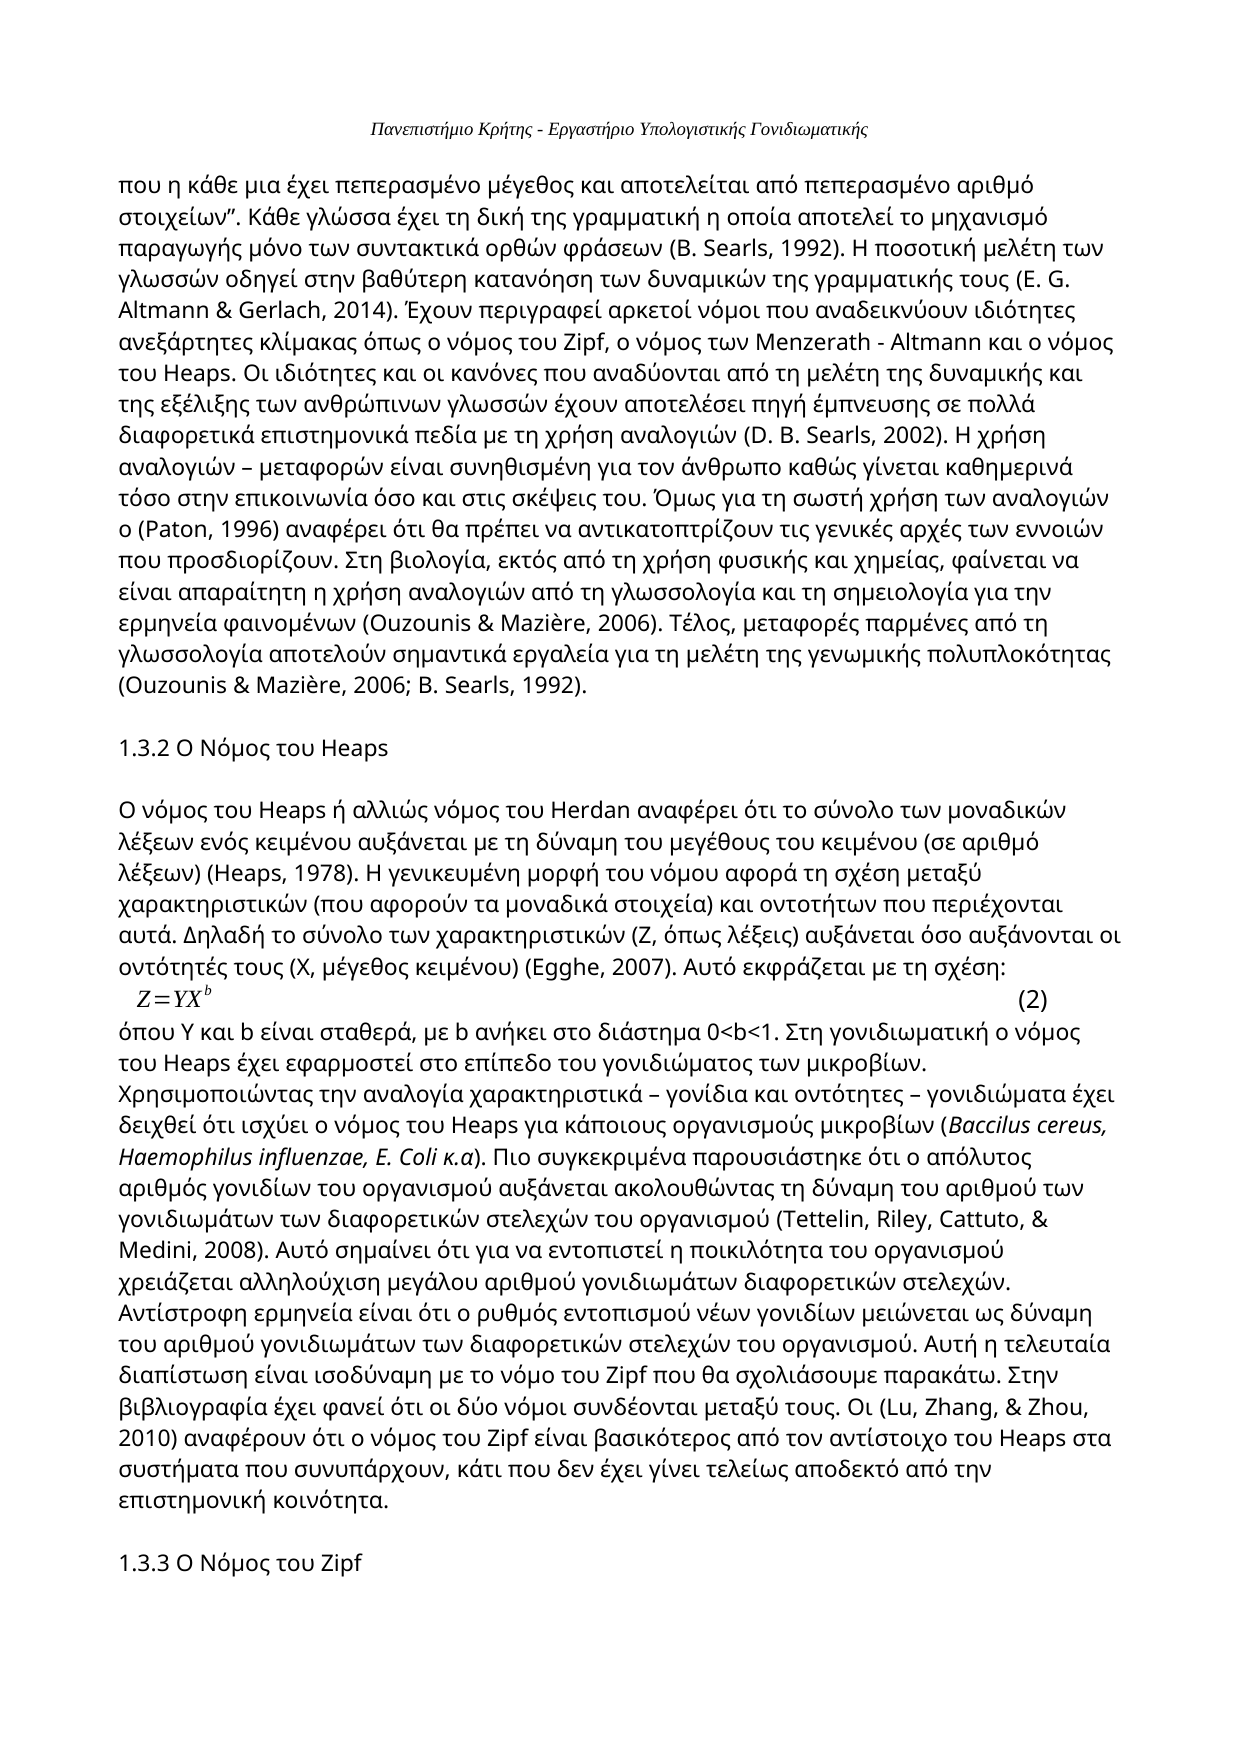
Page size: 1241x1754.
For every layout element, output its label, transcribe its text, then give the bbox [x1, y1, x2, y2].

text που η κάθε μια έχει πεπερασμένο μέγεθος και αποτελείται από πεπερασμένο αριθμό στοιχείων”. Κάθε γλώσσα έχει τη δική της γραμματική η οποία αποτελεί το μηχανισμό παραγωγής μόνο των συντακτικά ορθών φράσεων (B. Searls, 1992)⁠. Η ποσοτική μελέτη των γλωσσών οδηγεί στην βαθύτερη κατανόηση των δυναμικών της γραμματικής τους (E. G. Altmann & Gerlach, 2014)⁠. Έχουν περιγραφεί αρκετοί νόμοι που αναδεικνύουν ιδιότητες ανεξάρτητες κλίμακας όπως ο νόμος του Zipf, ο νόμος των Menzerath - Altmann και ο νόμος του Heaps. Οι ιδιότητες και οι κανόνες που αναδύονται από τη μελέτη της δυναμικής και της εξέλιξης των ανθρώπινων γλωσσών έχουν αποτελέσει πηγή έμπνευσης σε πολλά διαφορετικά επιστημονικά πεδία με τη χρήση αναλογιών (D. B. Searls, 2002)⁠. Η χρήση αναλογιών – μεταφορών είναι συνηθισμένη για τον άνθρωπο καθώς γίνεται καθημερινά τόσο στην επικοινωνία όσο και στις σκέψεις του. Όμως για τη σωστή χρήση των αναλογιών ο (Paton, 1996)⁠ αναφέρει ότι θα πρέπει να αντικατοπτρίζουν τις γενικές αρχές των εννοιών που προσδιορίζουν. Στη βιολογία, εκτός από τη χρήση φυσικής και χημείας, φαίνεται να είναι απαραίτητη η χρήση αναλογιών από τη γλωσσολογία και τη σημειολογία για την ερμηνεία φαινομένων (Ouzounis & Mazière, 2006)⁠. Τέλος, μεταφορές παρμένες από τη γλωσσολογία αποτελούν σημαντικά εργαλεία για τη μελέτη της γενωμικής πολυπλοκότητας (Ouzounis & Mazière, 2006; B. Searls, 1992)⁠. [118, 169, 1122, 700]
text όπου Υ και b είναι σταθερά, με b ανήκει στο διάστημα 0<b<1. Στη γονιδιωματική ο νόμος του Heaps έχει εφαρμοστεί στο επίπεδο του γονιδιώματος των μικροβίων. Χρησιμοποιώντας την αναλογία χαρακτηριστικά – γονίδια και οντότητες – γονιδιώματα έχει δειχθεί ότι ισχύει ο νόμος του Heaps για κάποιους οργανισμούς μικροβίων (Baccilus cereus, Haemophilus influenzae, E. Coli κ.α). Πιο συγκεκριμένα παρουσιάστηκε ότι ο απόλυτος αριθμός γονιδίων του οργανισμού αυξάνεται ακολουθώντας τη δύναμη του αριθμού των γονιδιωμάτων των διαφορετικών στελεχών του οργανισμού (Tettelin, Riley, Cattuto, & Medini, 2008)⁠. Αυτό σημαίνει ότι για να εντοπιστεί η ποικιλότητα του οργανισμού χρειάζεται αλληλούχιση μεγάλου αριθμού γονιδιωμάτων διαφορετικών στελεχών. Αντίστροφη ερμηνεία είναι ότι ο ρυθμός εντοπισμού νέων γονιδίων μειώνεται ως δύναμη του αριθμού γονιδιωμάτων των διαφορετικών στελεχών του οργανισμού. Αυτή η τελευταία διαπίστωση είναι ισοδύναμη με το νόμο του Zipf που θα σχολιάσουμε παρακάτω. Στην βιβλιογραφία έχει φανεί ότι οι δύο νόμοι συνδέονται μεταξύ τους. Οι (Lu, Zhang, & Zhou, 2010)⁠ αναφέρουν ότι ο νόμος του Zipf είναι βασικότερος από τον αντίστοιχο του Heaps στα συστήματα που συνυπάρχουν, κάτι που δεν έχει γίνει τελείως αποδεκτό από την επιστημονική κοινότητα. [118, 1016, 1122, 1516]
text (2) [118, 982, 1122, 1016]
text 1.3.3 Ο Νόμος του Zipf [118, 1547, 1122, 1578]
text 1.3.2 Ο Νόμος του Heaps [118, 732, 1122, 763]
text Ο νόμος του Heaps ή αλλιώς νόμος του Herdan αναφέρει ότι το σύνολο των μοναδικών λέξεων ενός κειμένου αυξάνεται με τη δύναμη του μεγέθους του κειμένου (σε αριθμό λέξεων) (Heaps, 1978)⁠. Η γενικευμένη μορφή του νόμου αφορά τη σχέση μεταξύ χαρακτηριστικών (που αφορούν τα μοναδικά στοιχεία) και οντοτήτων που περιέχονται αυτά. Δηλαδή το σύνολο των χαρακτηριστικών (Ζ, όπως λέξεις) αυξάνεται όσο αυξάνονται οι οντότητές τους (Χ, μέγεθος κειμένου) (Egghe, 2007)⁠. Αυτό εκφράζεται με τη σχέση: [118, 794, 1122, 982]
